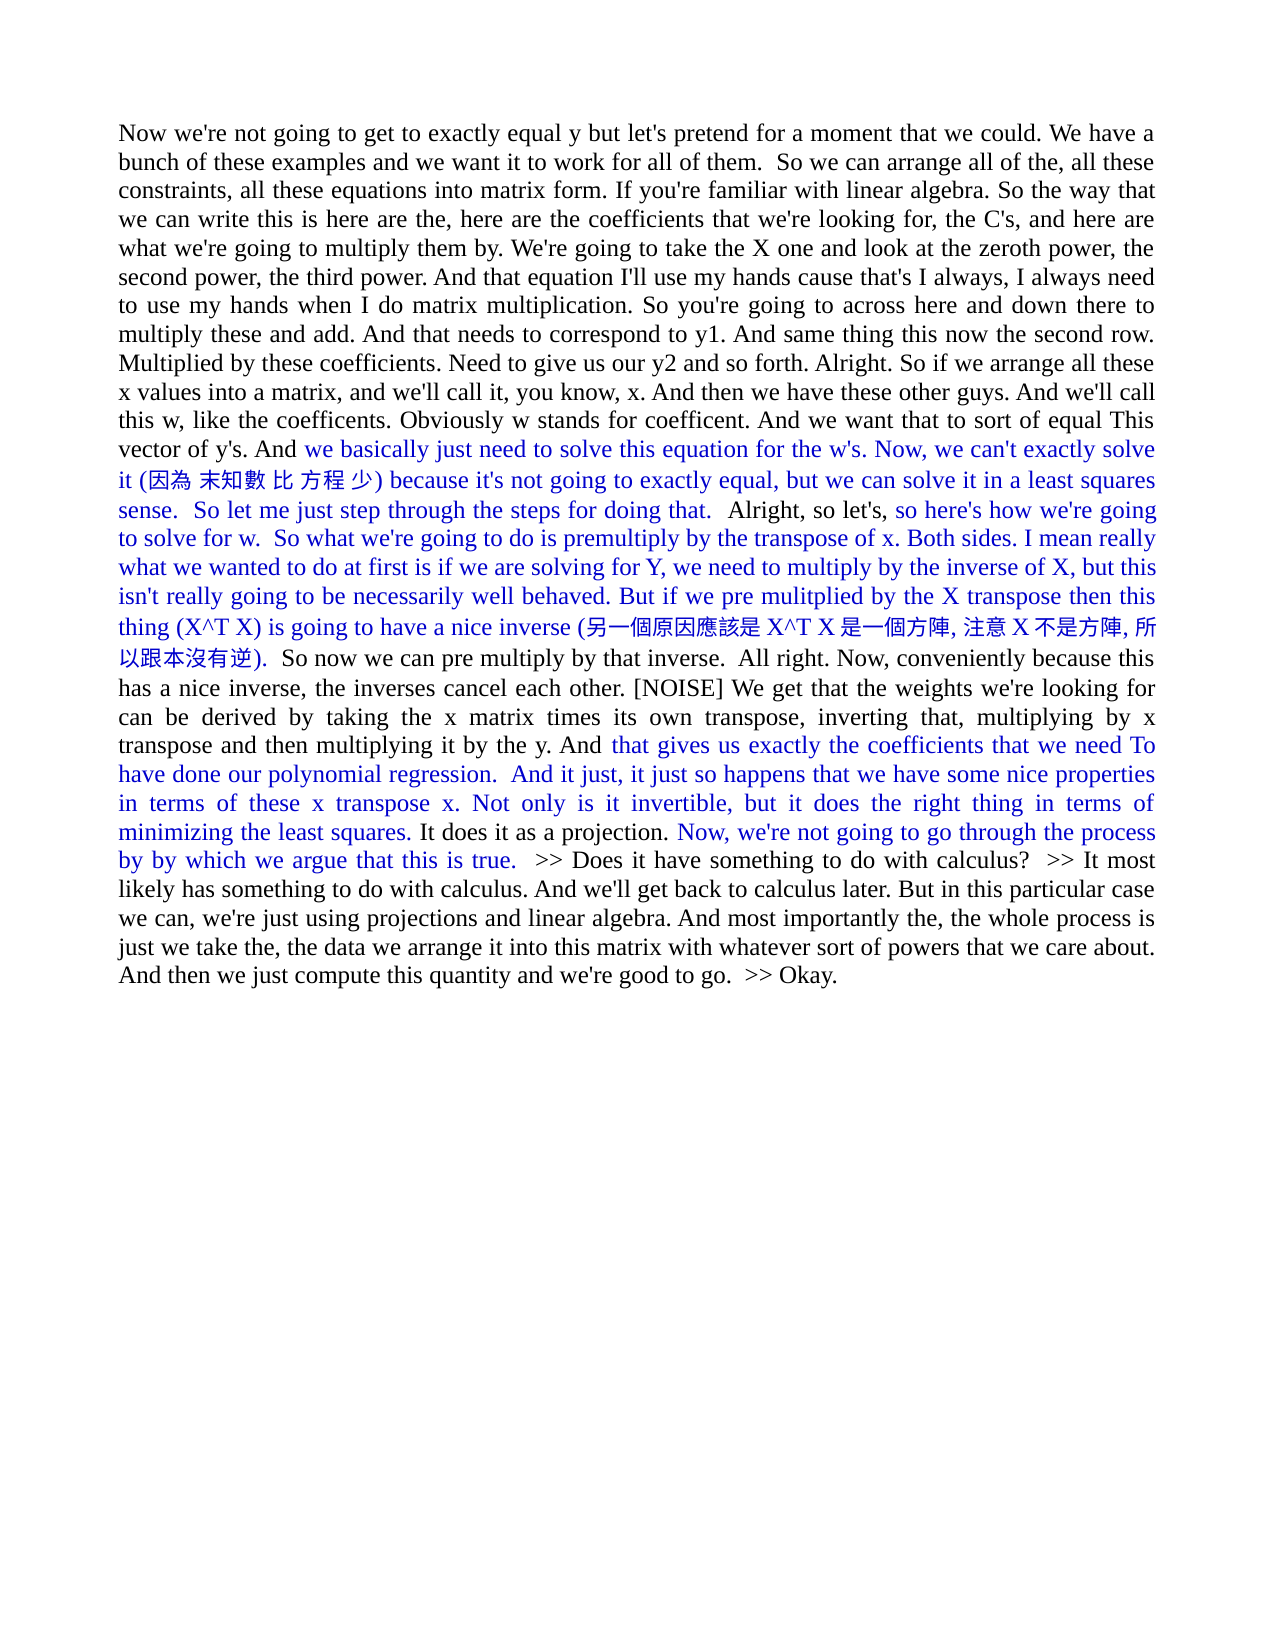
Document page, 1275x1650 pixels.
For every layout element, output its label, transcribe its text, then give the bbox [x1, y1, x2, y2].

text Now we're not going to get to exactly equal y but let's pretend for a moment that we could. We have a bunch of these examples and we want it to work for all of them. So we can arrange all of the, all these constraints, all these equations into matrix form. If you're familiar with linear algebra. So the way that we can write this is here are the, here are the coefficients that we're looking for, the C's, and here are what we're going to multiply them by. We're going to take the X one and look at the zeroth power, the second power, the third power. And that equation I'll use my hands cause that's I always, I always need to use my hands when I do matrix multiplication. So you're going to across here and down there to multiply these and add. And that needs to correspond to y1. And same thing this now the second row. Multiplied by these coefficients. Need to give us our y2 and so forth. Alright. So if we arrange all these x values into a matrix, and we'll call it, you know, x. And then we have these other guys. And we'll call this w, like the coefficents. Obviously w stands for coefficent. And we want that to sort of equal This vector of y's. And we basically just need to solve this equation for the w's. Now, we can't exactly solve it (因為 末知數 比 方程 少) because it's not going to exactly equal, but we can solve it in a least squares sense. So let me just step through the steps for doing that. Alright, so let's, so here's how we're going to solve for w. So what we're going to do is premultiply by the transpose of x. Both sides. I mean really what we wanted to do at first is if we are solving for Y, we need to multiply by the inverse of X, but this isn't really going to be necessarily well behaved. But if we pre mulitplied by the X transpose then this thing (X^T X) is going to have a nice inverse (另一個原因應該是X^T X是一個方陣, 注意X不是方陣, 所以跟本沒有逆). So now we can pre multiply by that inverse. All right. Now, conveniently because this has a nice inverse, the inverses cancel each other. [NOISE] We get that the weights we're looking for can be derived by taking the x matrix times its own transpose, inverting that, multiplying by x transpose and then multiplying it by the y. And that gives us exactly the coefficients that we need To have done our polynomial regression. And it just, it just so happens that we have some nice properties in terms of these x transpose x. Not only is it invertible, but it does the right thing in terms of minimizing the least squares. It does it as a projection. Now, we're not going to go through the process by by which we argue that this is true. >> Does it have something to do with calculus? >> It most likely has something to do with calculus. And we'll get back to calculus later. But in this particular case we can, we're just using projections and linear algebra. And most importantly the, the whole process is just we take the, the data we arrange it into this matrix with whatever sort of powers that we care about. And then we just compute this quantity and we're good to go. >> Okay. [118, 118, 1157, 989]
